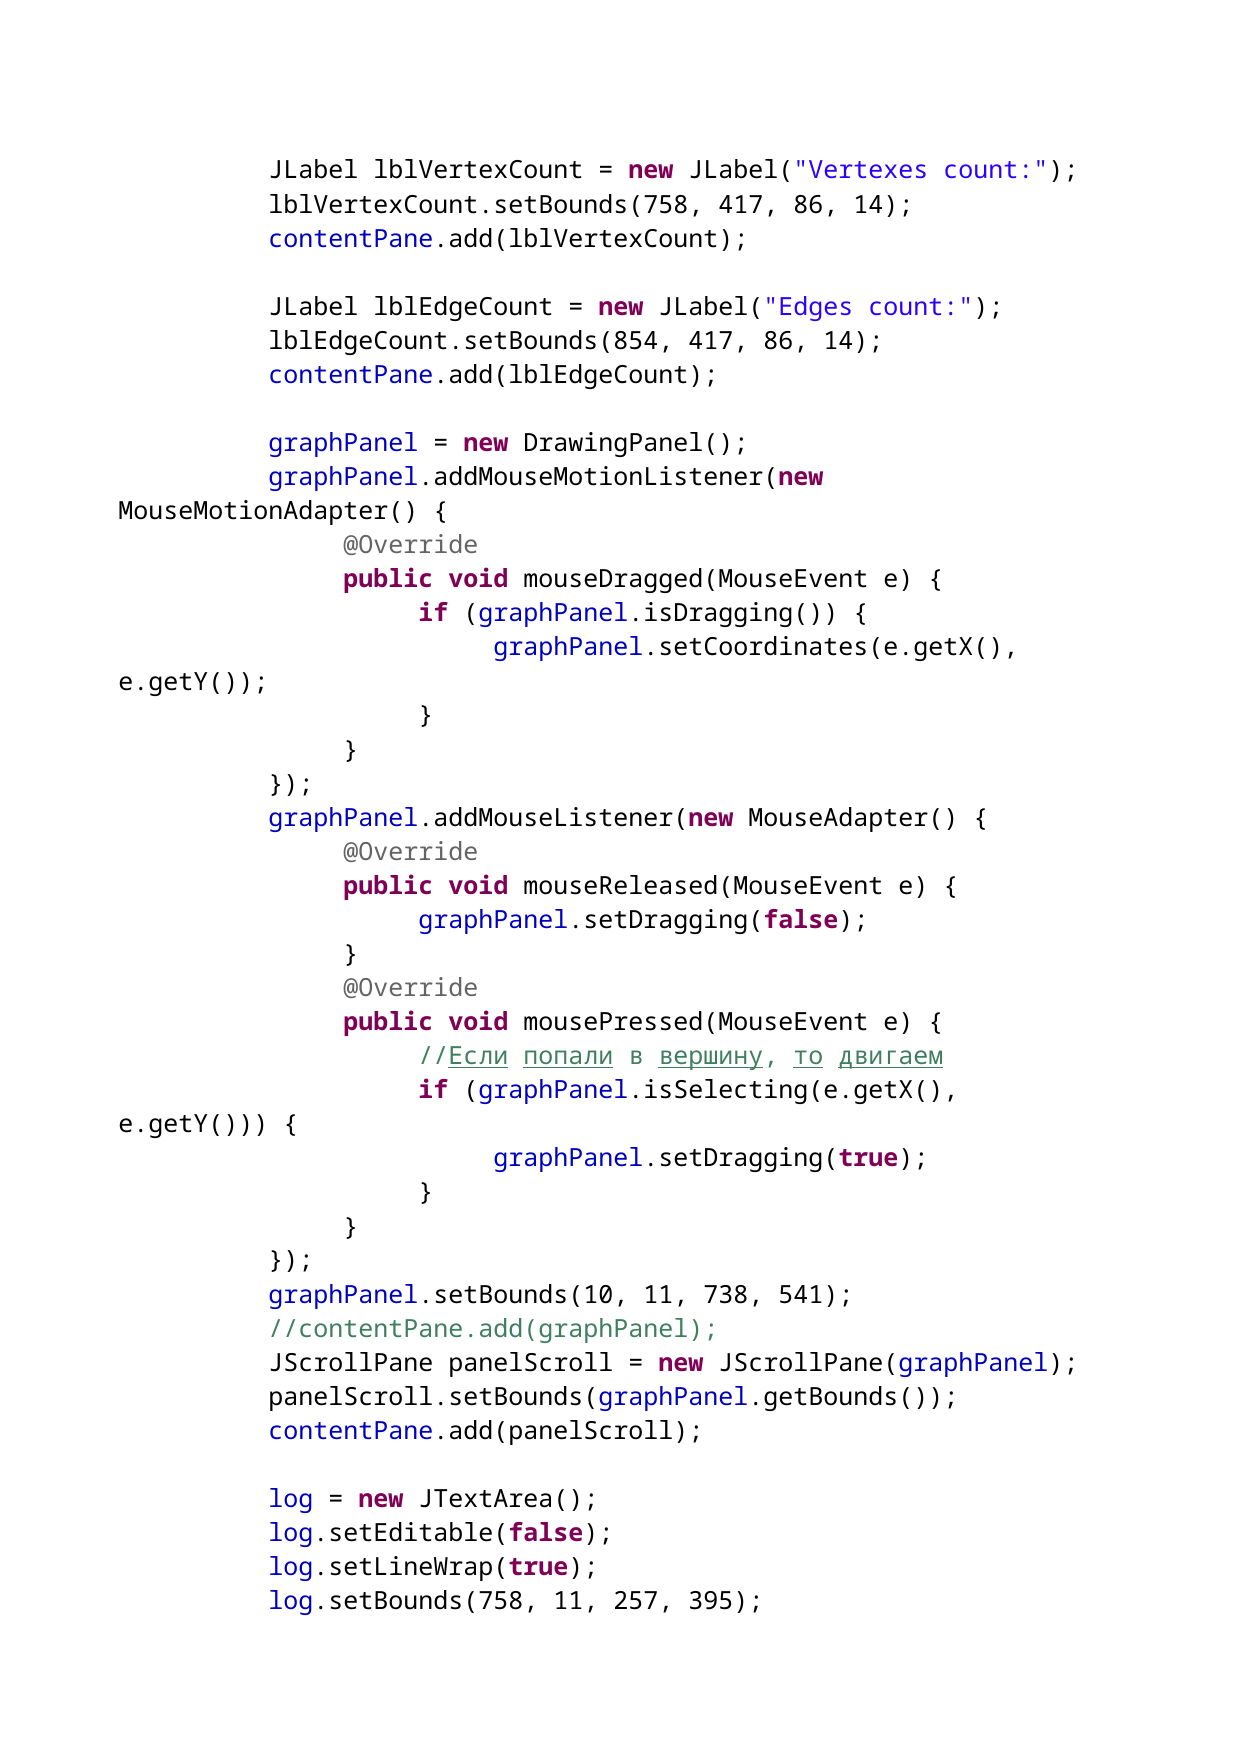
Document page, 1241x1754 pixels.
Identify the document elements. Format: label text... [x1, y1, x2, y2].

text graphPanel.setBounds(10, 11, 738, 541); [118, 1276, 1122, 1310]
text JLabel lblVertexCount = new JLabel("Vertexes count:"); [118, 152, 1122, 186]
text JLabel lblEdgeCount = new JLabel("Edges count:"); [118, 288, 1122, 322]
text if (graphPanel.isDragging()) { [118, 595, 1122, 629]
text log.setEditable(false); [118, 1515, 1122, 1549]
text log = new JTextArea(); [118, 1481, 1122, 1515]
text JScrollPane panelScroll = new JScrollPane(graphPanel); [118, 1344, 1122, 1378]
text graphPanel.setCoordinates(e.getX(), e.getY()); [118, 629, 1122, 697]
text //contentPane.add(graphPanel); [118, 1310, 1122, 1344]
text }); [118, 1242, 1122, 1276]
text graphPanel.setDragging(true); [118, 1140, 1122, 1174]
text public void mouseDragged(MouseEvent e) { [118, 561, 1122, 595]
text graphPanel.setDragging(false); [118, 902, 1122, 936]
text contentPane.add(panelScroll); [118, 1412, 1122, 1447]
text panelScroll.setBounds(graphPanel.getBounds()); [118, 1378, 1122, 1412]
text //Если попали в вершину, то двигаем [118, 1038, 1122, 1072]
text log.setBounds(758, 11, 257, 395); [118, 1583, 1122, 1617]
text if (graphPanel.isSelecting(e.getX(), e.getY())) { [118, 1072, 1122, 1140]
text graphPanel.addMouseListener(new MouseAdapter() { [118, 799, 1122, 833]
text lblVertexCount.setBounds(758, 417, 86, 14); [118, 186, 1122, 220]
text }); [118, 765, 1122, 799]
text lblEdgeCount.setBounds(854, 417, 86, 14); [118, 322, 1122, 357]
text graphPanel = new DrawingPanel(); [118, 425, 1122, 459]
text } [118, 697, 1122, 731]
text } [118, 731, 1122, 765]
text } [118, 1208, 1122, 1242]
text contentPane.add(lblEdgeCount); [118, 357, 1122, 391]
text log.setLineWrap(true); [118, 1549, 1122, 1583]
text graphPanel.addMouseMotionListener(new MouseMotionAdapter() { [118, 459, 1122, 527]
text @Override [118, 527, 1122, 561]
text @Override [118, 833, 1122, 867]
text } [118, 936, 1122, 970]
text public void mousePressed(MouseEvent e) { [118, 1004, 1122, 1038]
text contentPane.add(lblVertexCount); [118, 220, 1122, 254]
text public void mouseReleased(MouseEvent e) { [118, 867, 1122, 902]
text @Override [118, 970, 1122, 1004]
text } [118, 1174, 1122, 1208]
